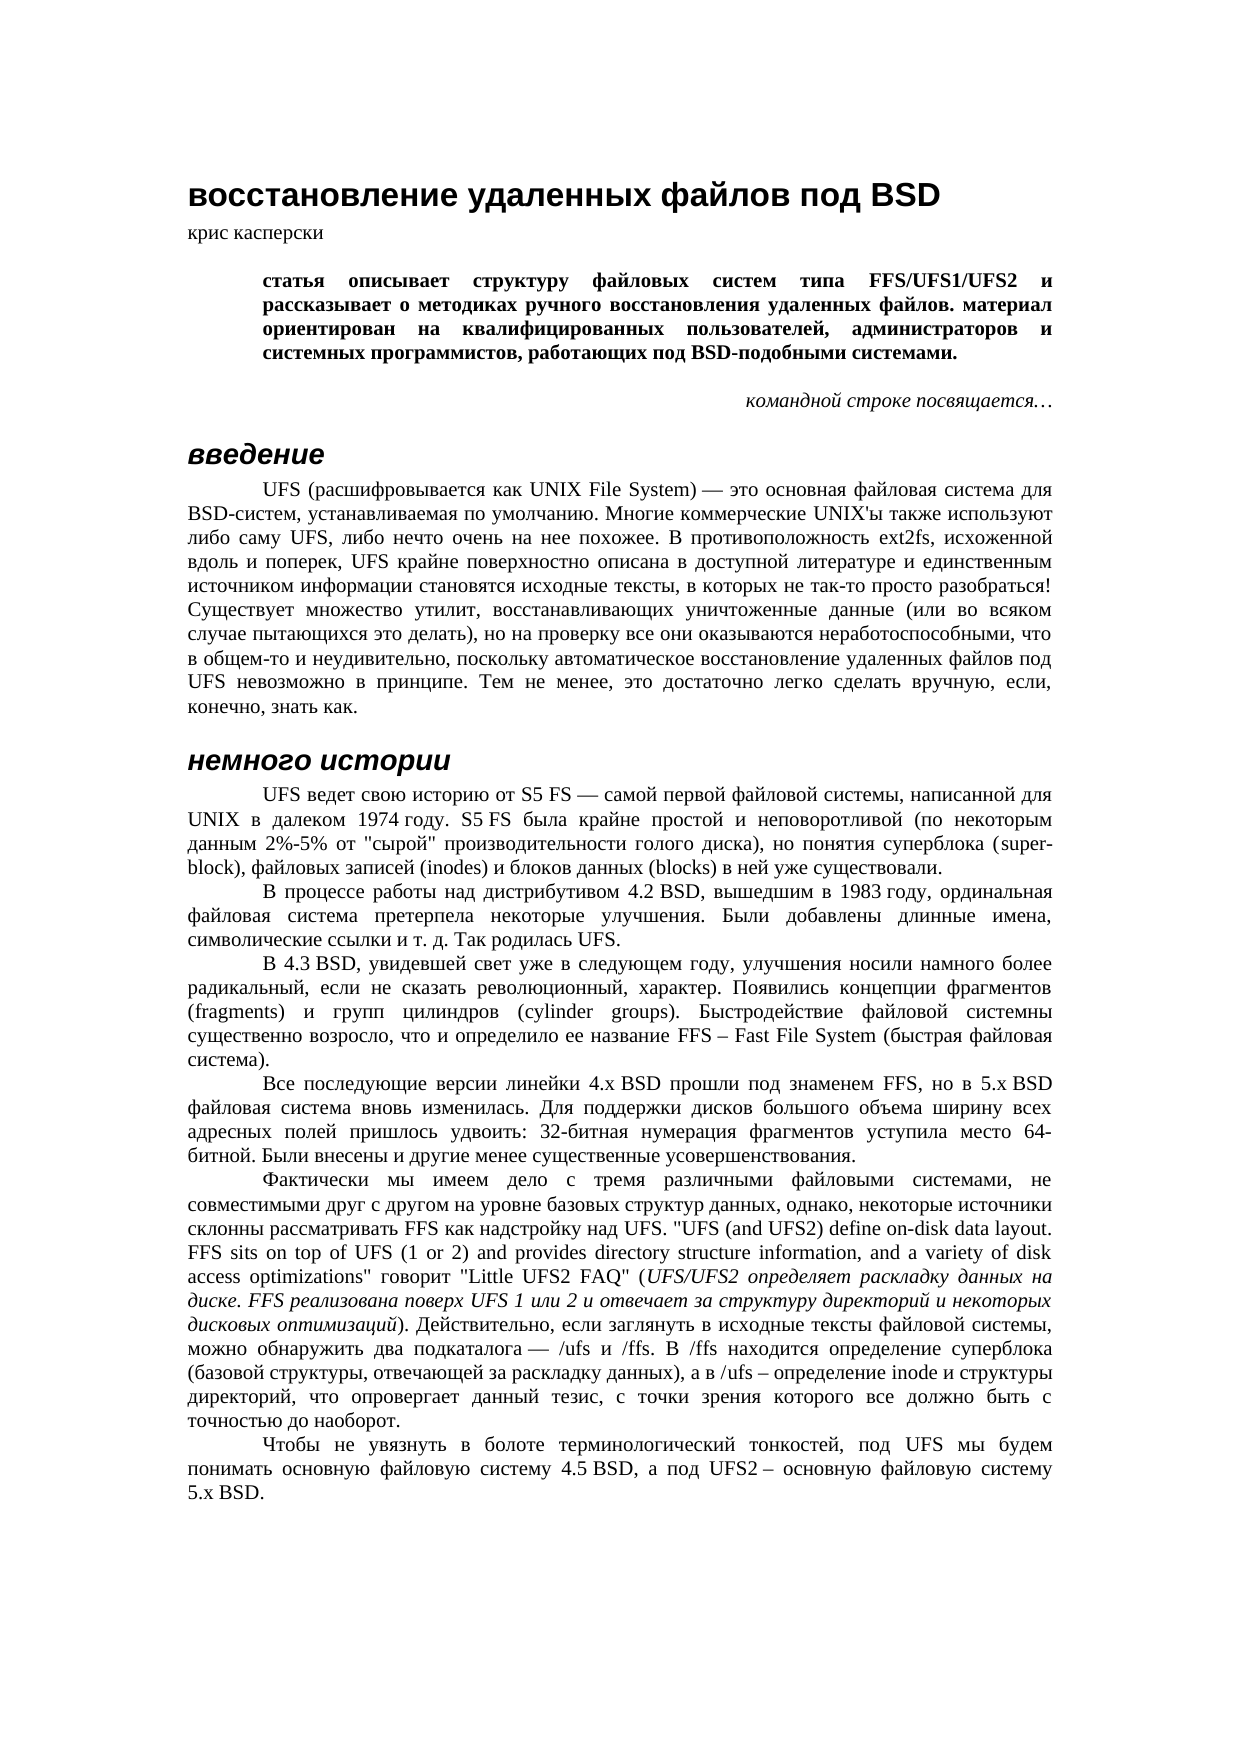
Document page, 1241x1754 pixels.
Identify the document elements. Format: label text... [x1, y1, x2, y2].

text крис касперски [187, 220, 1053, 244]
text статья описывает структуру файловых систем типа FFS/UFS1/UFS2 и рассказывает о методиках ручного восстановления удаленных файлов. материал ориентирован на квалифицированных пользователей, администраторов и системных программистов, работающих под BSD-подобными системами. [262, 268, 1053, 364]
subtitle введение [187, 437, 1053, 471]
text UFS (расшифровывается как UNIX File System) — это основная файловая система для BSD-систем, устанавливаемая по умолчанию. Многие коммерческие UNIX'ы также используют либо саму UFS, либо нечто очень на нее похожее. В противоположность ext2fs, исхоженной вдоль и поперек, UFS крайне поверхностно описана в доступной литературе и единственным источником информации становятся исходные тексты, в которых не так-то просто разобраться! Существует множество утилит, восстанавливающих уничтоженные данные (или во всяком случае пытающихся это делать), но на проверку все они оказываются неработоспособными, что в общем-то и неудивительно, поскольку автоматическое восстановление удаленных файлов под UFS невозможно в принципе. Тем не менее, это достаточно легко сделать вручную, если, конечно, знать как. [187, 477, 1053, 718]
subtitle восстановление удаленных файлов под BSD [187, 175, 1053, 213]
text UFS ведет свою историю от S5 FS — самой первой файловой системы, написанной для UNIX в далеком 1974 году. S5 FS была крайне простой и неповоротливой (по некоторым данным 2%-5% от "сырой" производительности голого диска), но понятия суперблока (super-block), файловых записей (inodes) и блоков данных (blocks) в ней уже существовали. [187, 782, 1053, 879]
subtitle немного истории [187, 743, 1053, 776]
text В процессе работы над дистрибутивом 4.2 BSD, вышедшим в 1983 году, ординальная файловая система претерпела некоторые улучшения. Были добавлены длинные имена, символические ссылки и т. д. Так родилась UFS. [187, 879, 1053, 951]
text Фактически мы имеем дело с тремя различными файловыми системами, не совместимыми друг с другом на уровне базовых структур данных, однако, некоторые источники склонны рассматривать FFS как надстройку над UFS. "UFS (and UFS2) define on-disk data layout. FFS sits on top of UFS (1 or 2) and provides directory structure information, and a variety of disk access optimizations" говорит "Little UFS2 FAQ" (UFS/UFS2 определяет раскладку данных на диске. FFS реализована поверх UFS 1 или 2 и отвечает за структуру директорий и некоторых дисковых оптимизаций). Действительно, если заглянуть в исходные тексты файловой системы, можно обнаружить два подкаталога — /ufs и /ffs. В /ffs находится определение суперблока (базовой структуры, отвечающей за раскладку данных), а в /ufs – определение inode и структуры директорий, что опровергает данный тезис, с точки зрения которого все должно быть с точностью до наоборот. [187, 1167, 1053, 1432]
text Все последующие версии линейки 4.x BSD прошли под знаменем FFS, но в 5.x BSD файловая система вновь изменилась. Для поддержки дисков большого объема ширину всех адресных полей пришлось удвоить: 32-битная нумерация фрагментов уступила место 64-битной. Были внесены и другие менее существенные усовершенствования. [187, 1071, 1053, 1167]
text Чтобы не увязнуть в болоте терминологический тонкостей, под UFS мы будем понимать основную файловую систему 4.5 BSD, а под UFS2 – основную файловую систему 5.х BSD. [187, 1432, 1053, 1504]
text В 4.3 BSD, увидевшей свет уже в следующем году, улучшения носили намного более радикальный, если не сказать революционный, характер. Появились концепции фрагментов (fragments) и групп цилиндров (cylinder groups). Быстродействие файловой системны существенно возросло, что и определило ее название FFS – Fast File System (быстрая файловая система). [187, 951, 1053, 1071]
text командной строке посвящается… [187, 388, 1053, 412]
